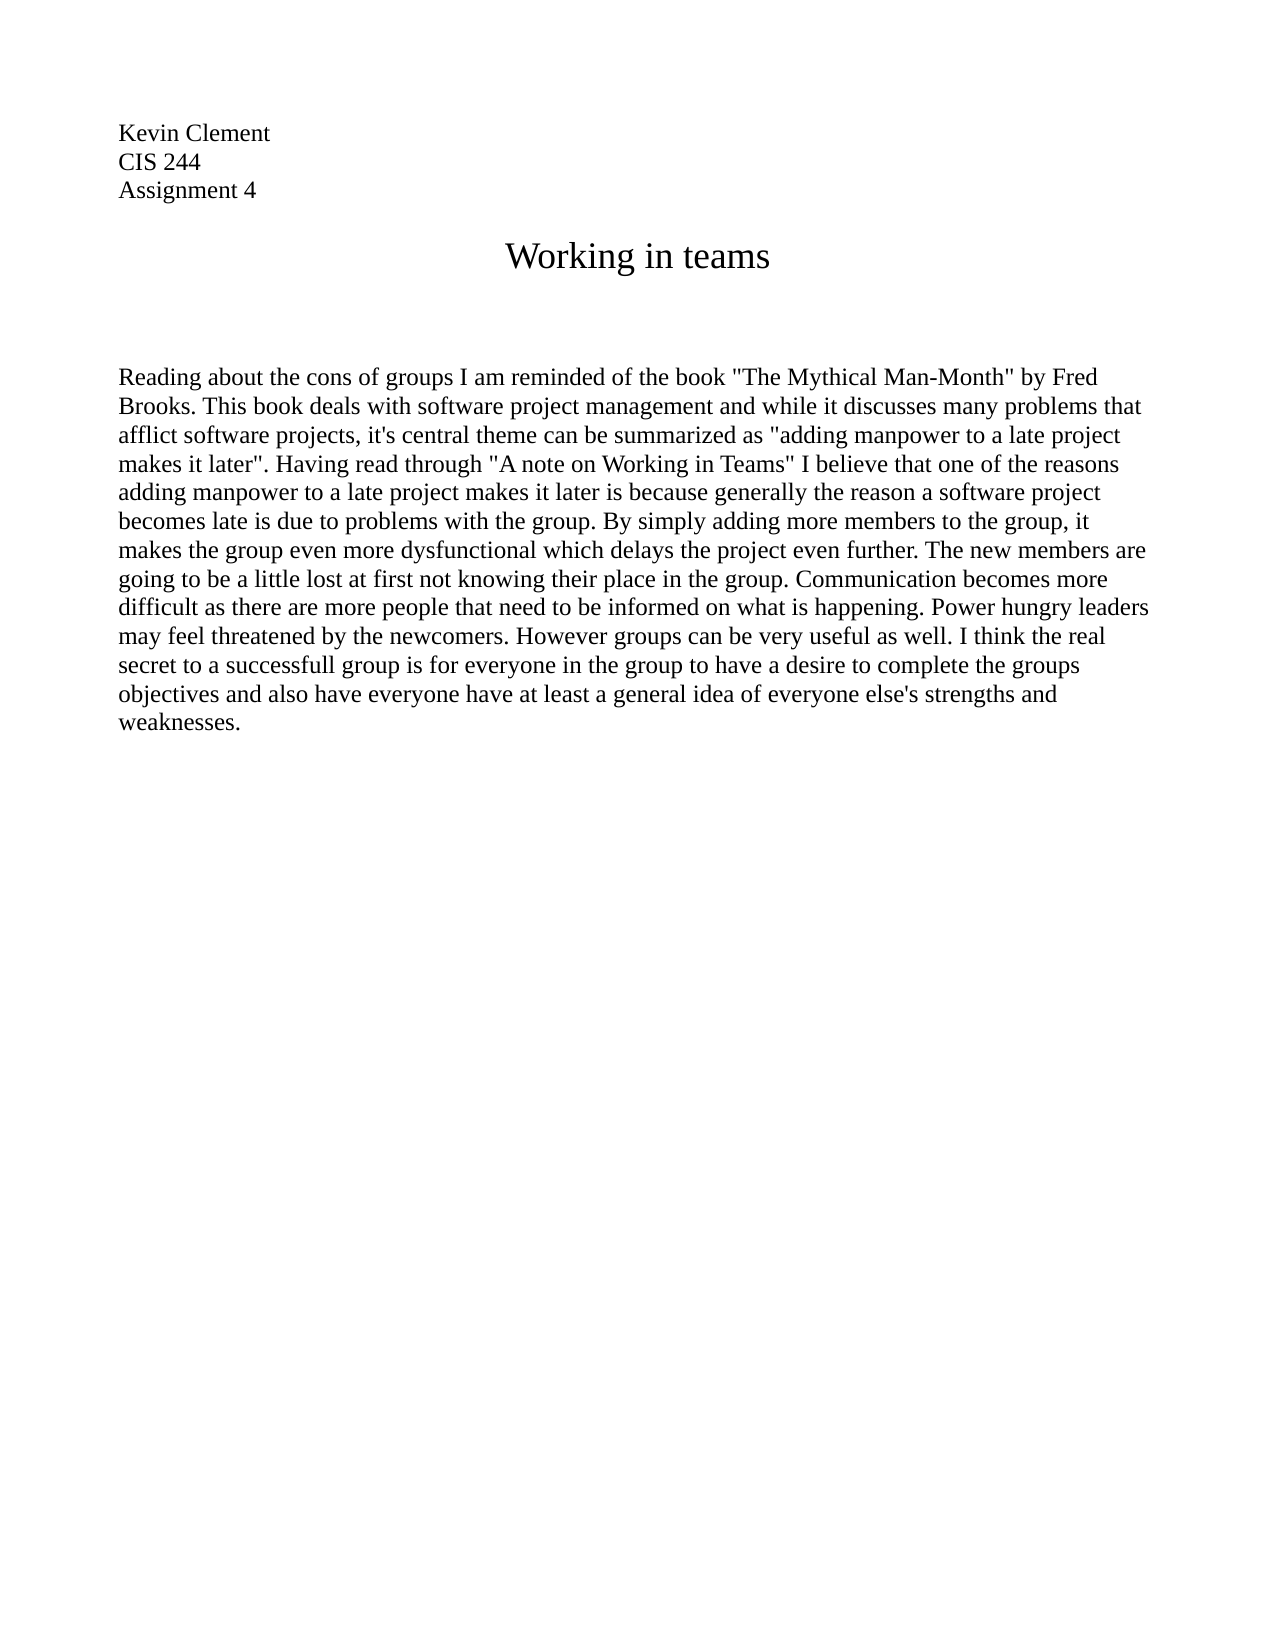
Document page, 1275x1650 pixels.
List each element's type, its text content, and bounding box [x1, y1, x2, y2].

text Assignment 4 [118, 176, 1157, 204]
text Kevin Clement [118, 118, 1157, 147]
text Reading about the cons of groups I am reminded of the book "The Mythical Man-Month" by Fred Brooks. This book deals with software project management and while it discusses many problems that afflict software projects, it's central theme can be summarized as "adding manpower to a late project makes it later". Having read through "A note on Working in Teams" I believe that one of the reasons adding manpower to a late project makes it later is because generally the reason a software project becomes late is due to problems with the group. By simply adding more members to the group, it makes the group even more dysfunctional which delays the project even further. The new members are going to be a little lost at first not knowing their place in the group. Communication becomes more difficult as there are more people that need to be informed on what is happening. Power hungry leaders may feel threatened by the newcomers. However groups can be very useful as well. I think the real secret to a successfull group is for everyone in the group to have a desire to complete the groups objectives and also have everyone have at least a general idea of everyone else's strengths and weaknesses. [118, 362, 1157, 736]
text Working in teams [118, 233, 1157, 276]
text CIS 244 [118, 147, 1157, 176]
